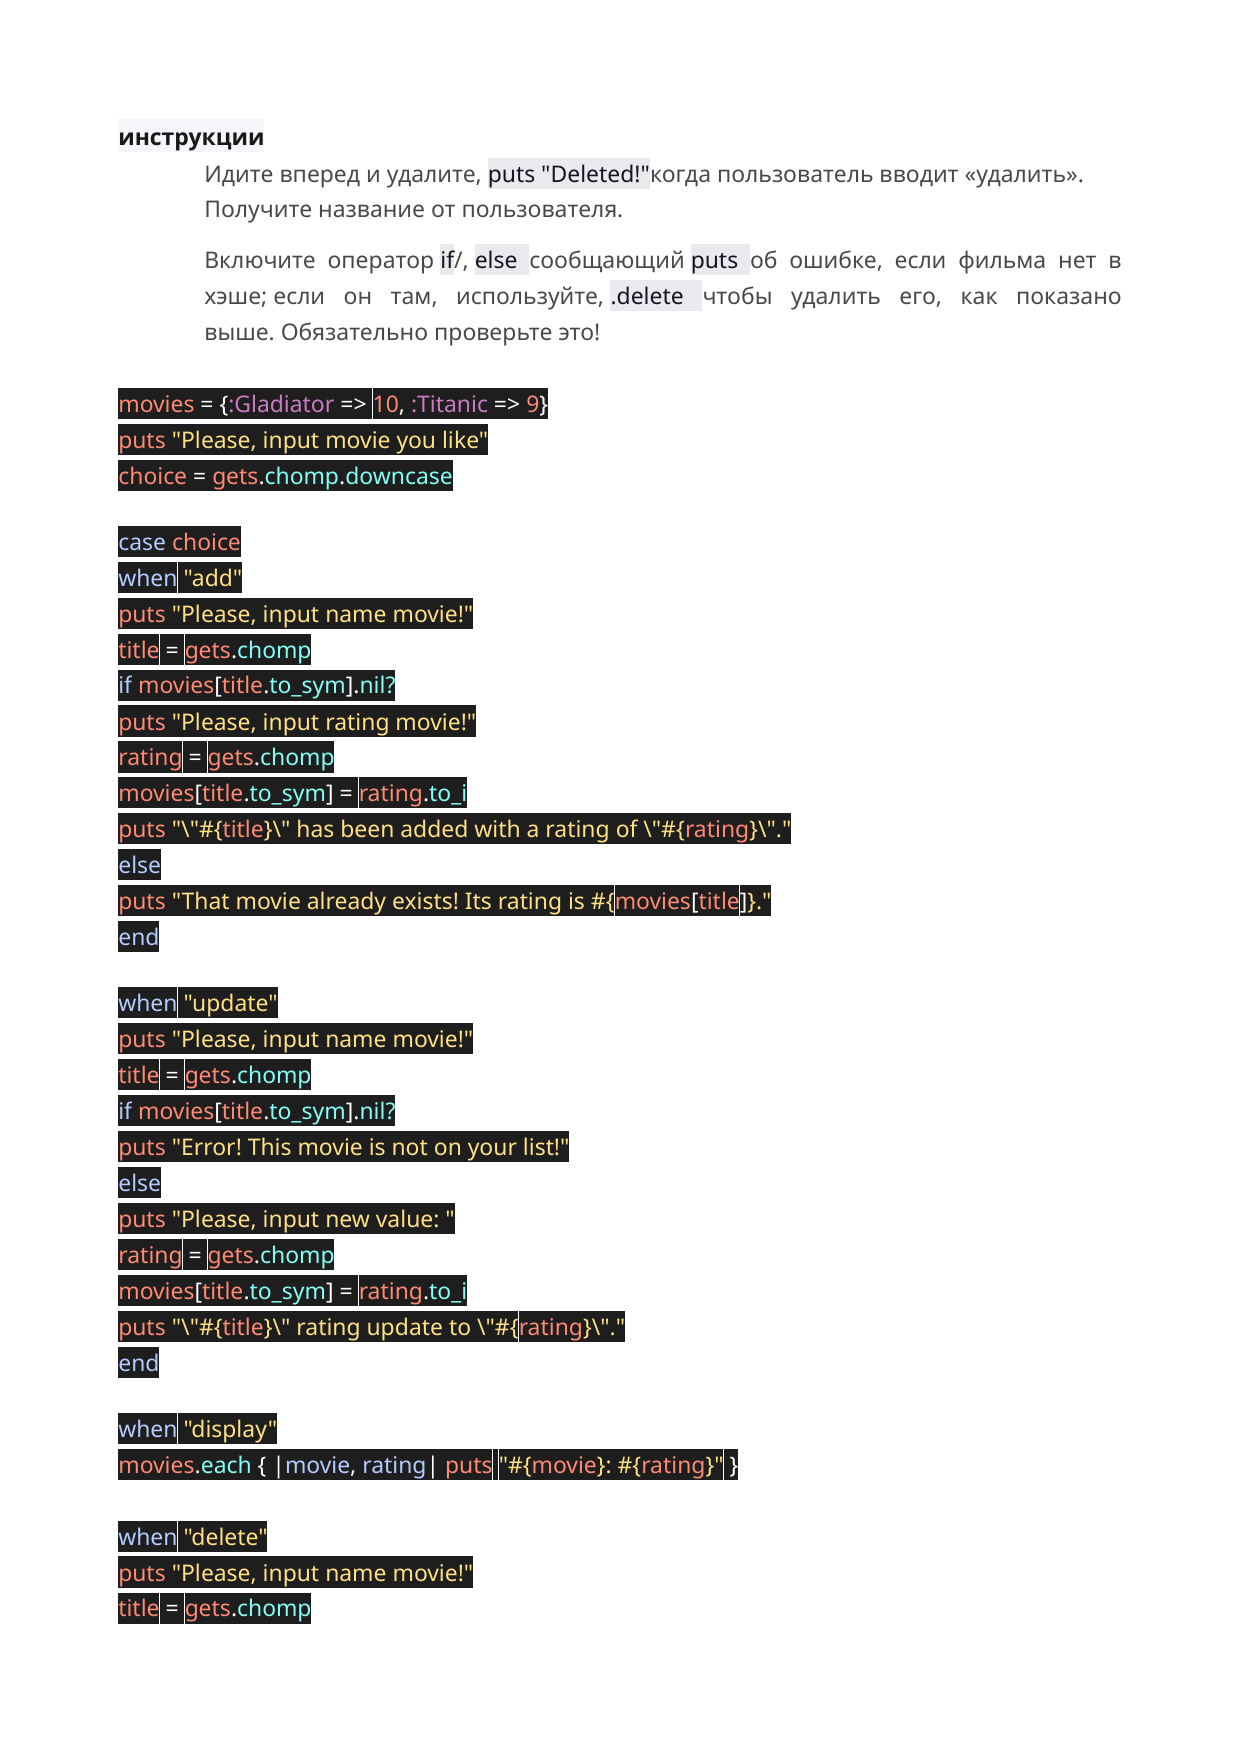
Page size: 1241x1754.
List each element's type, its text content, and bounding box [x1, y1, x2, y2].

text puts "Please, input name movie!" [118, 1023, 1122, 1054]
text if movies[title.to_sym].nil? [118, 1095, 1122, 1126]
text movies[title.to_sym] = rating.to_i [118, 777, 1122, 808]
text title = gets.chomp [118, 633, 1122, 665]
text puts "Please, input new value: " [118, 1203, 1122, 1234]
text when "delete" [118, 1521, 1122, 1552]
text else [118, 1167, 1122, 1198]
text if movies[title.to_sym].nil? [118, 669, 1122, 701]
text title = gets.chomp [118, 1059, 1122, 1090]
text case choice [118, 526, 1122, 557]
text end [118, 921, 1122, 952]
text choice = gets.chomp.downcase [118, 459, 1122, 491]
text puts "Please, input movie you like" [118, 424, 1122, 455]
text Получите название от пользователя. [204, 193, 1122, 225]
text movies.each { |movie, rating| puts "#{movie}: #{rating}" } [118, 1449, 1122, 1480]
text puts "Please, input rating movie!" [118, 705, 1122, 737]
text movies = {:Gladiator => 10, :Titanic => 9} [118, 388, 1122, 419]
text puts "\"#{title}\" has been added with a rating of \"#{rating}\"." [118, 813, 1122, 844]
text puts "\"#{title}\" rating update to \"#{rating}\"." [118, 1311, 1122, 1342]
text end [118, 1347, 1122, 1378]
subtitle инструкции [118, 118, 1122, 152]
text title = gets.chomp [118, 1592, 1122, 1624]
text puts "Please, input name movie!" [118, 598, 1122, 629]
text puts "Error! This movie is not on your list!" [118, 1131, 1122, 1162]
text Идите вперед и удалите, puts "Deleted!"когда пользователь вводит «удалить». [204, 157, 1122, 189]
text else [118, 849, 1122, 880]
text when "display" [118, 1413, 1122, 1444]
text when "add" [118, 562, 1122, 593]
text rating = gets.chomp [118, 1239, 1122, 1270]
text puts "That movie already exists! Its rating is #{movies[title]}." [118, 885, 1122, 916]
text movies[title.to_sym] = rating.to_i [118, 1275, 1122, 1306]
text Включите оператор if/, else сообщающий puts об ошибке, если фильма нет в хэше; если он там, используйте, .delete чтобы удалить его, как показано выше. Обязательно проверьте это! [204, 244, 1122, 347]
text when "update" [118, 987, 1122, 1018]
text rating = gets.chomp [118, 741, 1122, 773]
text puts "Please, input name movie!" [118, 1556, 1122, 1588]
